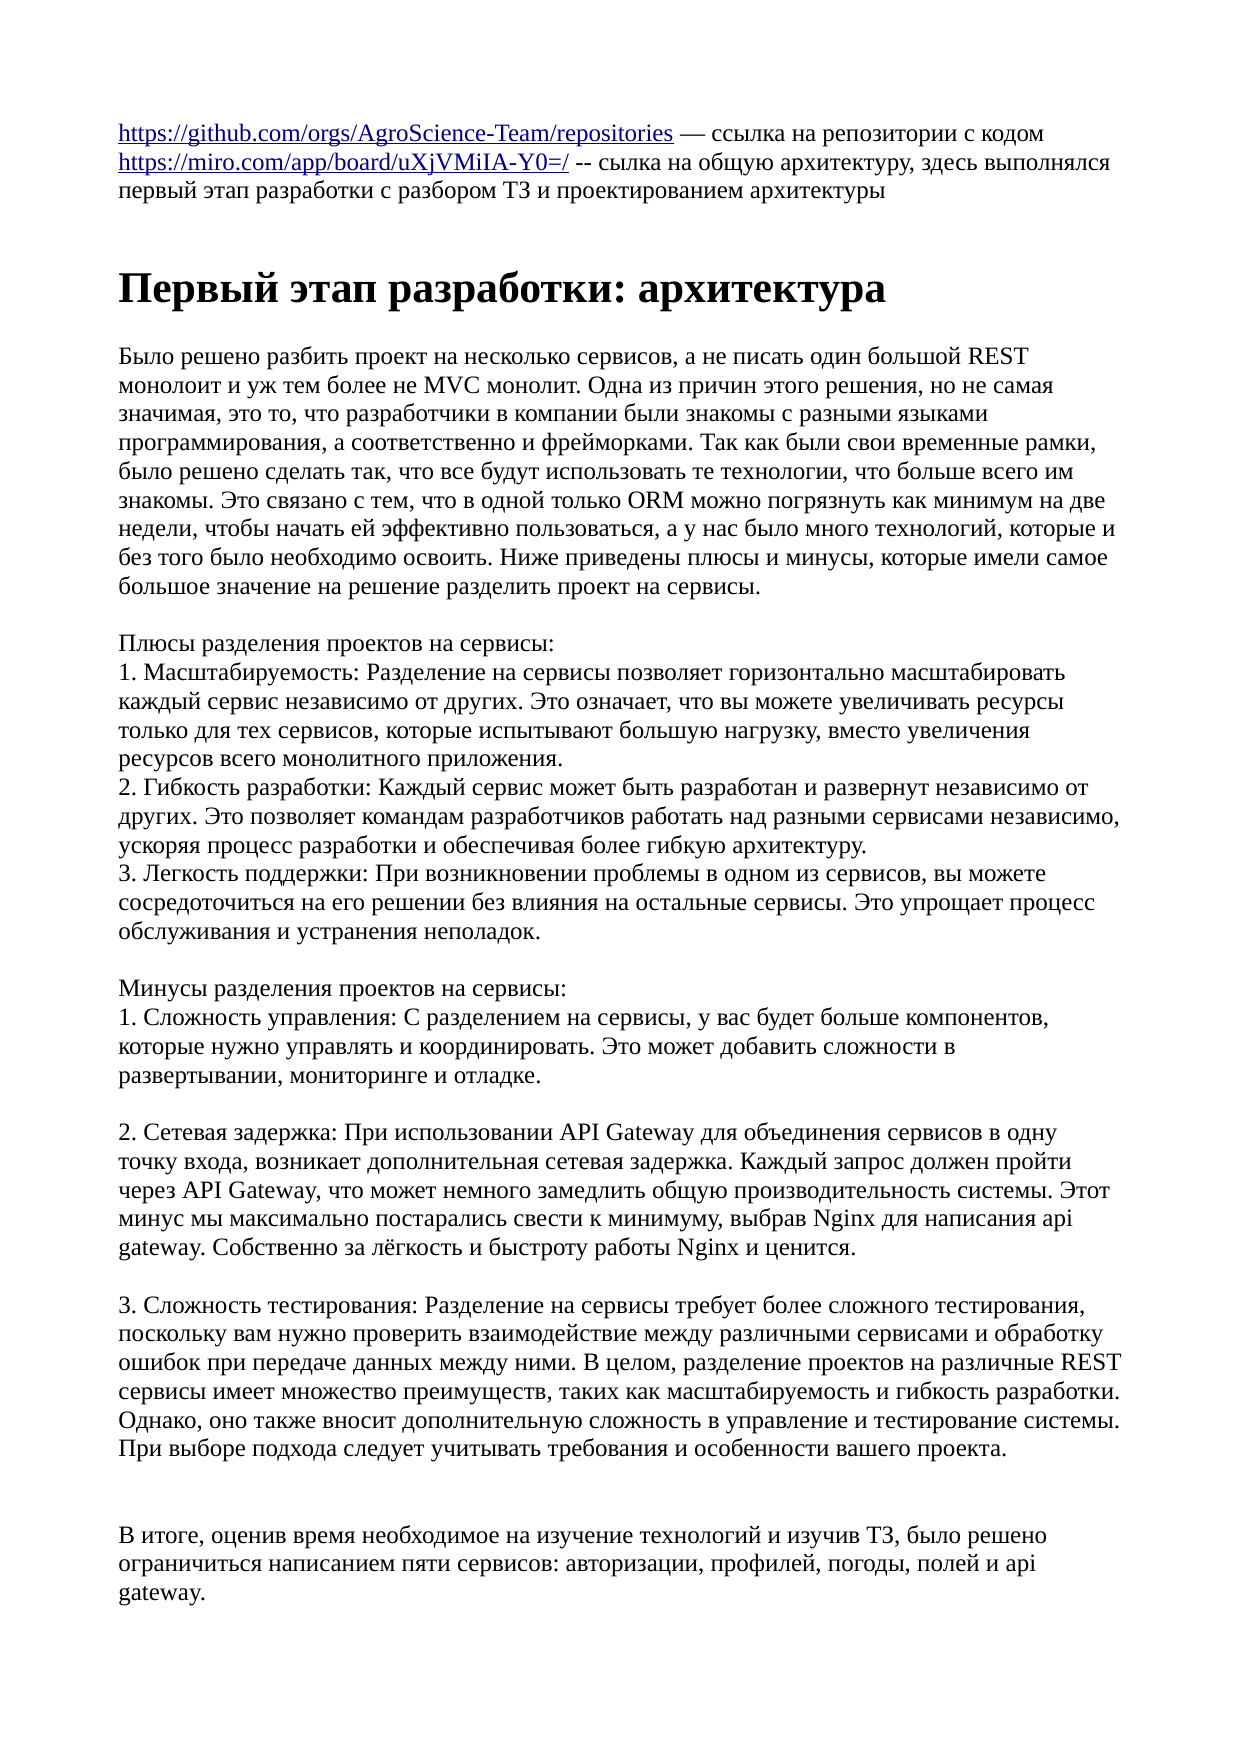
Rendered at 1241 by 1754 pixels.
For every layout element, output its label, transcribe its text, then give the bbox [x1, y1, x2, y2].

text 2. Сетевая задержка: При использовании API Gateway для объединения сервисов в одну точку входа, возникает дополнительная сетевая задержка. Каждый запрос должен пройти через API Gateway, что может немного замедлить общую производительность системы. Этот минус мы максимально постарались свести к минимуму, выбрав Nginx для написания api gateway. Собственно за лёгкость и быстроту работы Nginx и ценится. [118, 1117, 1122, 1261]
text 1. Масштабируемость: Разделение на сервисы позволяет горизонтально масштабировать каждый сервис независимо от других. Это означает, что вы можете увеличивать ресурсы только для тех сервисов, которые испытывают большую нагрузку, вместо увеличения ресурсов всего монолитного приложения. [118, 657, 1122, 772]
text https://miro.com/app/board/uXjVMiIA-Y0=/ -- сылка на общую архитектуру, здесь выполнялся первый этап разработки с разбором ТЗ и проектированием архитектуры [118, 147, 1122, 204]
text Было решено разбить проект на несколько сервисов, а не писать один большой REST монолоит и уж тем более не MVC монолит. Одна из причин этого решения, но не самая значимая, это то, что разработчики в компании были знакомы с разными языками программирования, а соответственно и фрейморками. Так как были свои временные рамки, было решено сделать так, что все будут использовать те технологии, что больше всего им знакомы. Это связано с тем, что в одной только ORM можно погрязнуть как минимум на две недели, чтобы начать ей эффективно пользоваться, а у нас было много технологий, которые и без того было необходимо освоить. Ниже приведены плюсы и минусы, которые имели самое большое значение на решение разделить проект на сервисы. [118, 341, 1122, 600]
text https://github.com/orgs/AgroScience-Team/repositories — ссылка на репозитории с кодом [118, 118, 1122, 147]
text 1. Сложность управления: С разделением на сервисы, у вас будет больше компонентов, которые нужно управлять и координировать. Это может добавить сложности в развертывании, мониторинге и отладке. [118, 1002, 1122, 1088]
text Минусы разделения проектов на сервисы: [118, 973, 1122, 1002]
text 2. Гибкость разработки: Каждый сервис может быть разработан и развернут независимо от других. Это позволяет командам разработчиков работать над разными сервисами независимо, ускоряя процесс разработки и обеспечивая более гибкую архитектуру. [118, 772, 1122, 858]
text Плюсы разделения проектов на сервисы: [118, 628, 1122, 657]
text В итоге, оценив время необходимое на изучение технологий и изучив ТЗ, было решено ограничиться написанием пяти сервисов: авторизации, профилей, погоды, полей и api gateway. [118, 1520, 1122, 1606]
text 3. Сложность тестирования: Разделение на сервисы требует более сложного тестирования, поскольку вам нужно проверить взаимодействие между различными сервисами и обработку ошибок при передаче данных между ними. В целом, разделение проектов на различные REST сервисы имеет множество преимуществ, таких как масштабируемость и гибкость разработки. Однако, оно также вносит дополнительную сложность в управление и тестирование системы. При выборе подхода следует учитывать требования и особенности вашего проекта. [118, 1290, 1122, 1462]
text Первый этап разработки: архитектура [118, 262, 1122, 312]
text 3. Легкость поддержки: При возникновении проблемы в одном из сервисов, вы можете сосредоточиться на его решении без влияния на остальные сервисы. Это упрощает процесс обслуживания и устранения неполадок. [118, 858, 1122, 945]
